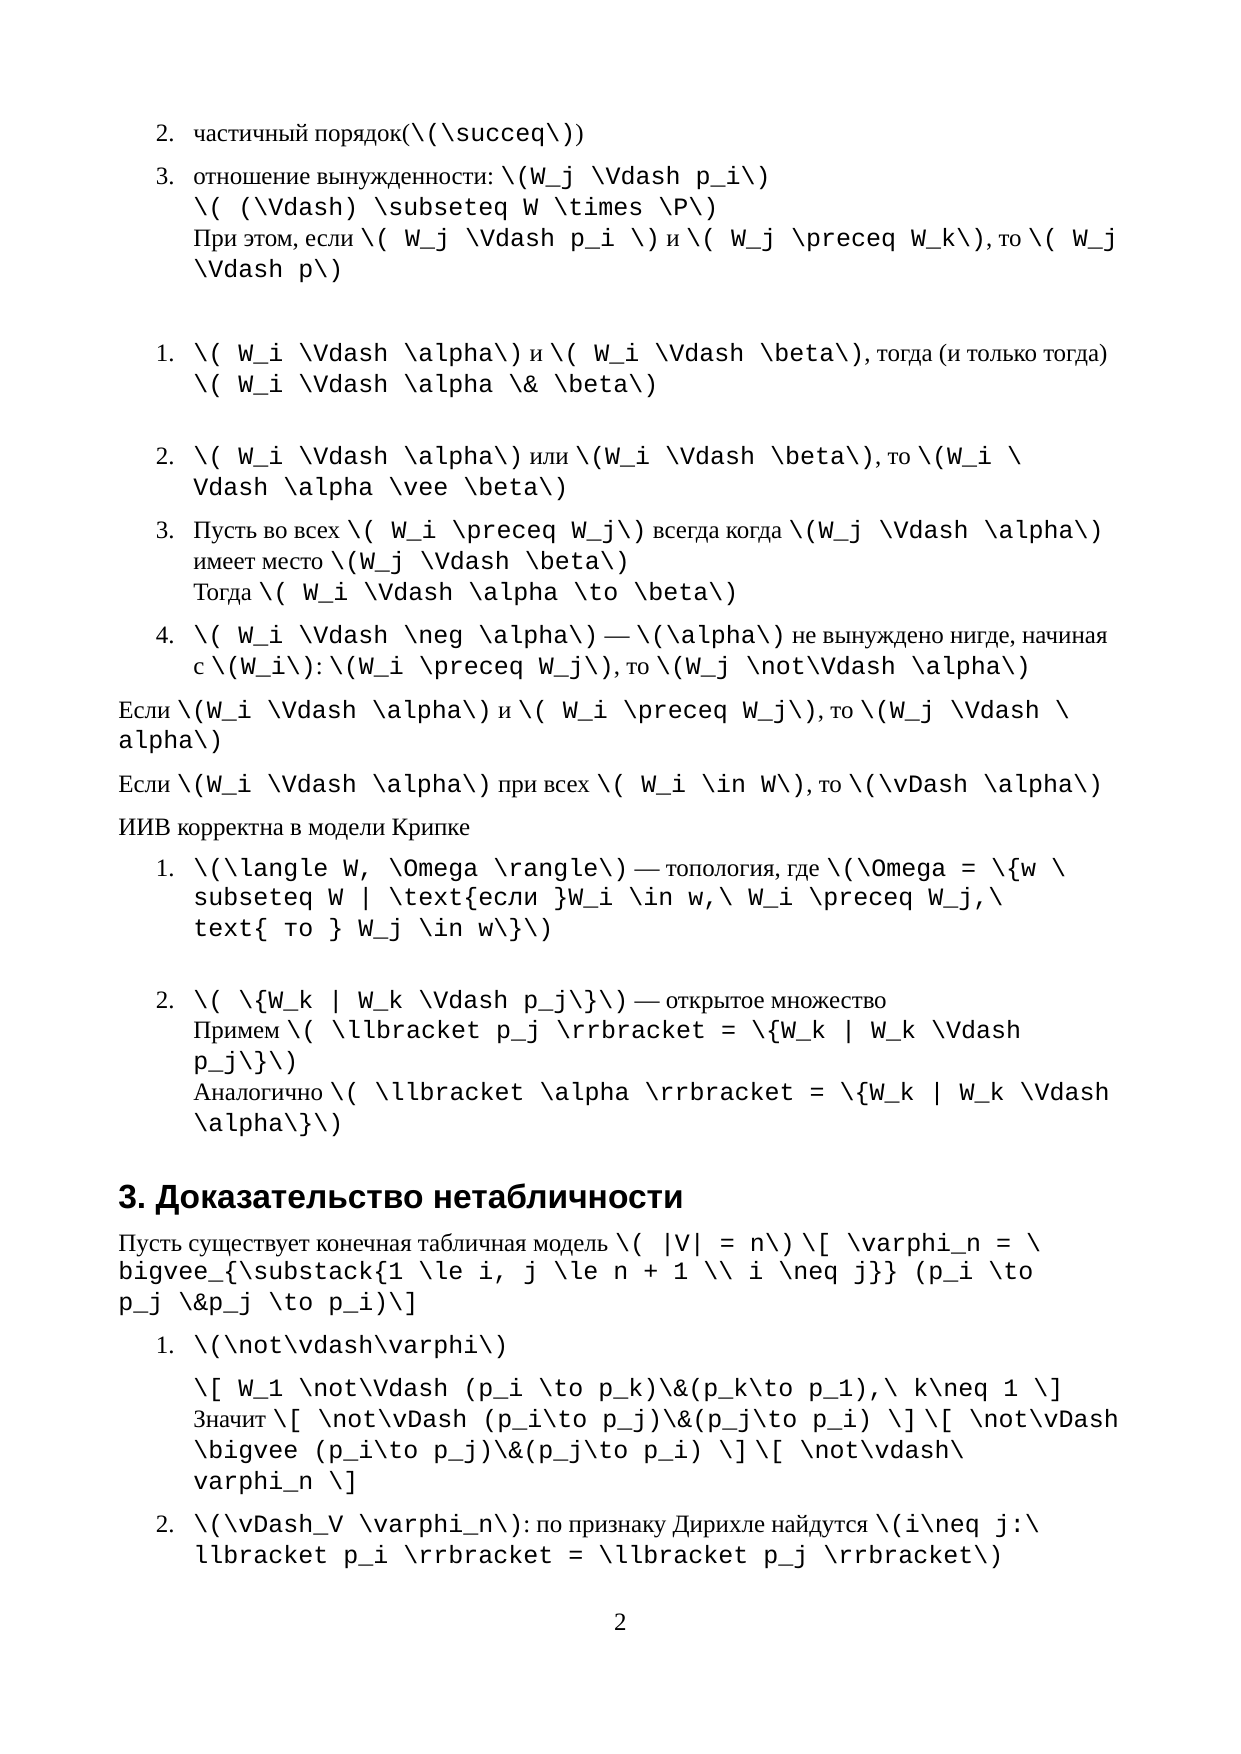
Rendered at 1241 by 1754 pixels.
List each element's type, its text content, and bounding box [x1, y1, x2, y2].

list \[ W_1 \not\Vdash (p_i \to p_k)\&(p_k\to p_1),\ k\neq 1 \] Значит \[ \not\vDash (p_i\to p_j)\&(p_j\to p_i) \] \[ \not\vDash \bigvee (p_i\to p_j)\&(p_j\to p_i) \] \[ \not\vdash\varphi_n \] [156, 1373, 1122, 1497]
text Пусть существует конечная табличная модель \( |V| = n\) \[ \varphi_n = \bigvee_{\substack{1 \le i, j \le n + 1 \\ i \neq j}} (p_i \to p_j \&p_j \to p_i)\] [118, 1228, 1122, 1318]
list \( W_i \Vdash \alpha\) или \(W_i \Vdash \beta\), то \(W_i \Vdash \alpha \vee \beta\) [156, 441, 1122, 503]
text Если \(W_i \Vdash \alpha\) при всех \( W_i \in W\), то \(\vDash \alpha\) [118, 769, 1122, 800]
list Пусть во всех \( W_i \preceq W_j\) всегда когда \(W_j \Vdash \alpha\) имеет место \(W_j \Vdash \beta\) Тогда \( W_i \Vdash \alpha \to \beta\) [156, 516, 1122, 608]
list \(\not\vdash\varphi\) [156, 1330, 1122, 1361]
list \(\langle W, \Omega \rangle\) — топология, где \(\Omega = \{w \subseteq W | \text{если }W_i \in w,\ W_i \preceq W_j,\text{ то } W_j \in w\}\) [156, 853, 1122, 972]
text Если \(W_i \Vdash \alpha\) и \( W_i \preceq W_j\), то \(W_j \Vdash \alpha\) [118, 695, 1122, 756]
list \( \{W_k | W_k \Vdash p_j\}\) — открытое множество Примем \( \llbracket p_j \rrbracket = \{W_k | W_k \Vdash p_j\}\) Аналогично \( \llbracket \alpha \rrbracket = \{W_k | W_k \Vdash \alpha\}\) [156, 985, 1122, 1139]
list \( W_i \Vdash \alpha\) и \( W_i \Vdash \beta\), тогда (и только тогда) \( W_i \Vdash \alpha \& \beta\) [156, 338, 1122, 429]
list отношение вынужденности: \(W_j \Vdash p_i\) \( (\Vdash) \subseteq W \times \P\) При этом, если \( W_j \Vdash p_i \) и \( W_j \preceq W_k\), то \( W_j \Vdash p\) [156, 161, 1122, 285]
text ИИВ корректна в модели Крипке [118, 812, 1122, 841]
text ­ [118, 297, 1122, 326]
subtitle Доказательство нетабличности [118, 1176, 1122, 1215]
list \(\vDash_V \varphi_n\): по признаку Дирихле найдутся \(i\neq j:\llbracket p_i \rrbracket = \llbracket p_j \rrbracket\) [156, 1509, 1122, 1571]
list частичный порядок(\(\succeq\)) [156, 118, 1122, 149]
list \( W_i \Vdash \neg \alpha\) — \(\alpha\) не вынуждено нигде, начиная с \(W_i\): \(W_i \preceq W_j\), то \(W_j \not\Vdash \alpha\) [156, 621, 1122, 682]
